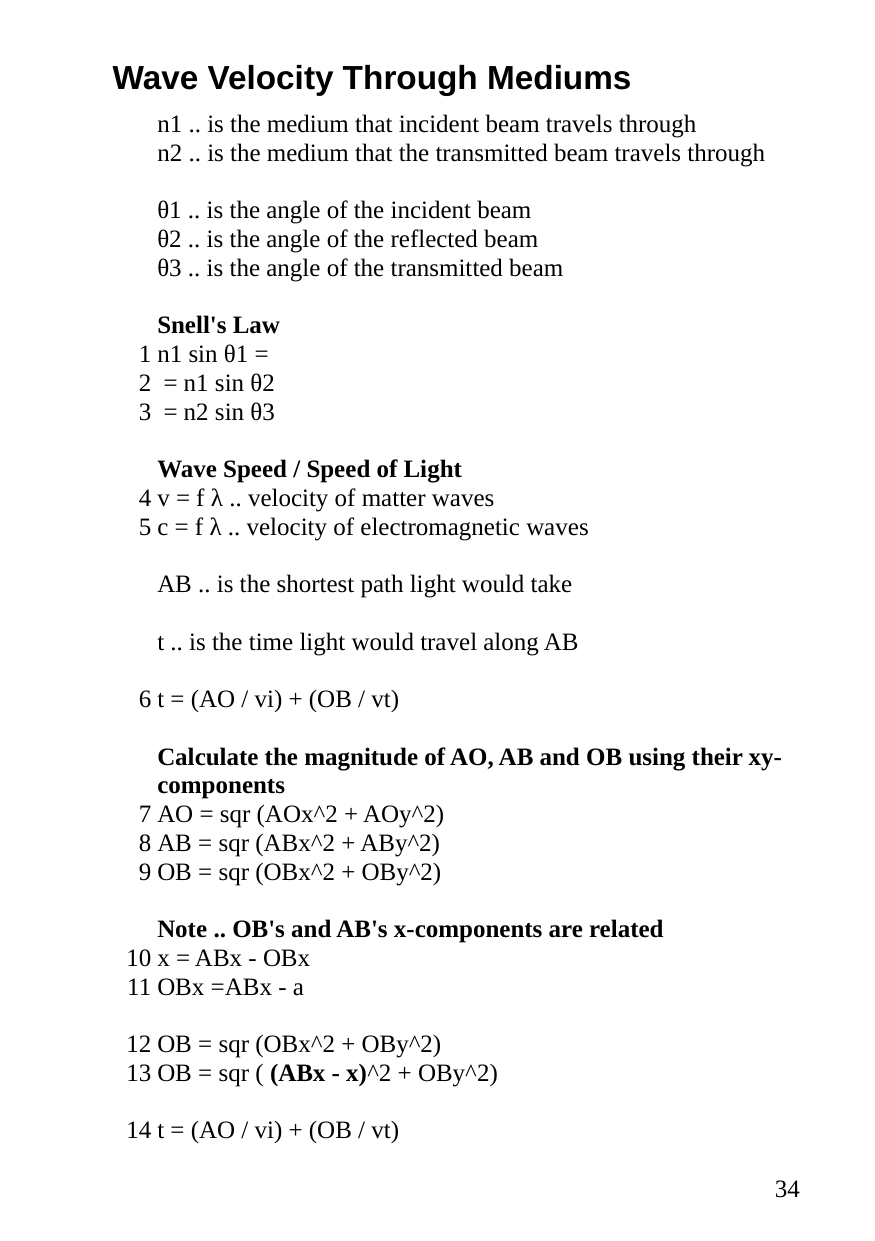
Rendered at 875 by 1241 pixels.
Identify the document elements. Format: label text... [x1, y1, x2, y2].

table_cell [154, 167, 793, 196]
table_cell [154, 1087, 793, 1116]
table_cell t = (AO / vi) + (OB / vt) [154, 1116, 793, 1144]
table_cell 5 [109, 512, 154, 541]
table_cell 11 [109, 972, 154, 1001]
table_cell 8 [109, 828, 154, 857]
table_cell Wave Speed / Speed of Light [154, 454, 793, 483]
table_cell AB = sqr (ABx^2 + ABy^2) [154, 828, 793, 857]
table_cell [109, 886, 154, 914]
table_cell 2 [109, 368, 154, 397]
table_cell [109, 224, 154, 253]
table_cell 7 [109, 799, 154, 828]
table_cell [154, 713, 793, 742]
table_cell 6 [109, 684, 154, 713]
table_cell OBx =ABx - a [154, 972, 793, 1001]
table_cell 14 [109, 1116, 154, 1144]
table_cell v = f λ .. velocity of matter waves [154, 483, 793, 512]
table_cell θ3 .. is the angle of the transmitted beam [154, 253, 793, 282]
table_cell θ2 .. is the angle of the reflected beam [154, 224, 793, 253]
table_cell OB = sqr (OBx^2 + OBy^2) [154, 857, 793, 886]
table_cell = n2 sin θ3 [154, 397, 793, 426]
table_cell θ1 .. is the angle of the incident beam [154, 196, 793, 224]
table_cell [154, 886, 793, 914]
table_cell [154, 598, 793, 627]
table_cell n2 .. is the medium that the transmitted beam travels through [154, 138, 793, 167]
table_cell [109, 627, 154, 656]
table_cell [109, 426, 154, 454]
table_cell = n1 sin θ2 [154, 368, 793, 397]
table_cell 4 [109, 483, 154, 512]
table_cell [109, 311, 154, 339]
table_cell [109, 282, 154, 311]
table_cell 9 [109, 857, 154, 886]
table_cell AB .. is the shortest path light would take [154, 569, 793, 598]
table_cell 10 [109, 943, 154, 972]
table_cell [109, 454, 154, 483]
table_cell [109, 569, 154, 598]
table_cell OB = sqr (OBx^2 + OBy^2) [154, 1029, 793, 1058]
table_cell n1 sin θ1 = [154, 339, 793, 368]
table_cell 3 [109, 397, 154, 426]
table_cell [109, 656, 154, 684]
table_cell x = ABx - OBx [154, 943, 793, 972]
table_cell Snell's Law [154, 311, 793, 339]
table_header [109, 109, 154, 138]
table_cell [109, 1001, 154, 1029]
table_cell [109, 196, 154, 224]
table_cell [109, 138, 154, 167]
table_cell [154, 426, 793, 454]
table_cell [109, 541, 154, 569]
table_cell Note .. OB's and AB's x-components are related [154, 914, 793, 943]
table_cell [154, 1001, 793, 1029]
table_cell 12 [109, 1029, 154, 1058]
table_cell AO = sqr (AOx^2 + AOy^2) [154, 799, 793, 828]
table_header n1 .. is the medium that incident beam travels through [154, 109, 793, 138]
table_cell OB = sqr ( (ABx - x)^2 + OBy^2) [154, 1058, 793, 1087]
table_cell [109, 713, 154, 742]
table_cell [109, 598, 154, 627]
table_cell [109, 742, 154, 799]
table_cell 13 [109, 1058, 154, 1087]
table_cell [109, 1087, 154, 1116]
table_cell Calculate the magnitude of AO, AB and OB using their xy-components [154, 742, 793, 799]
table_cell c = f λ .. velocity of electromagnetic waves [154, 512, 793, 541]
table_cell 1 [109, 339, 154, 368]
table_cell t = (AO / vi) + (OB / vt) [154, 684, 793, 713]
table_cell [154, 282, 793, 311]
table_cell t .. is the time light would travel along AB [154, 627, 793, 656]
table_cell [109, 914, 154, 943]
subtitle Wave Velocity Through Mediums [112, 58, 799, 97]
table_cell [109, 253, 154, 282]
table_cell [154, 656, 793, 684]
table_cell [154, 541, 793, 569]
table_cell [109, 167, 154, 196]
